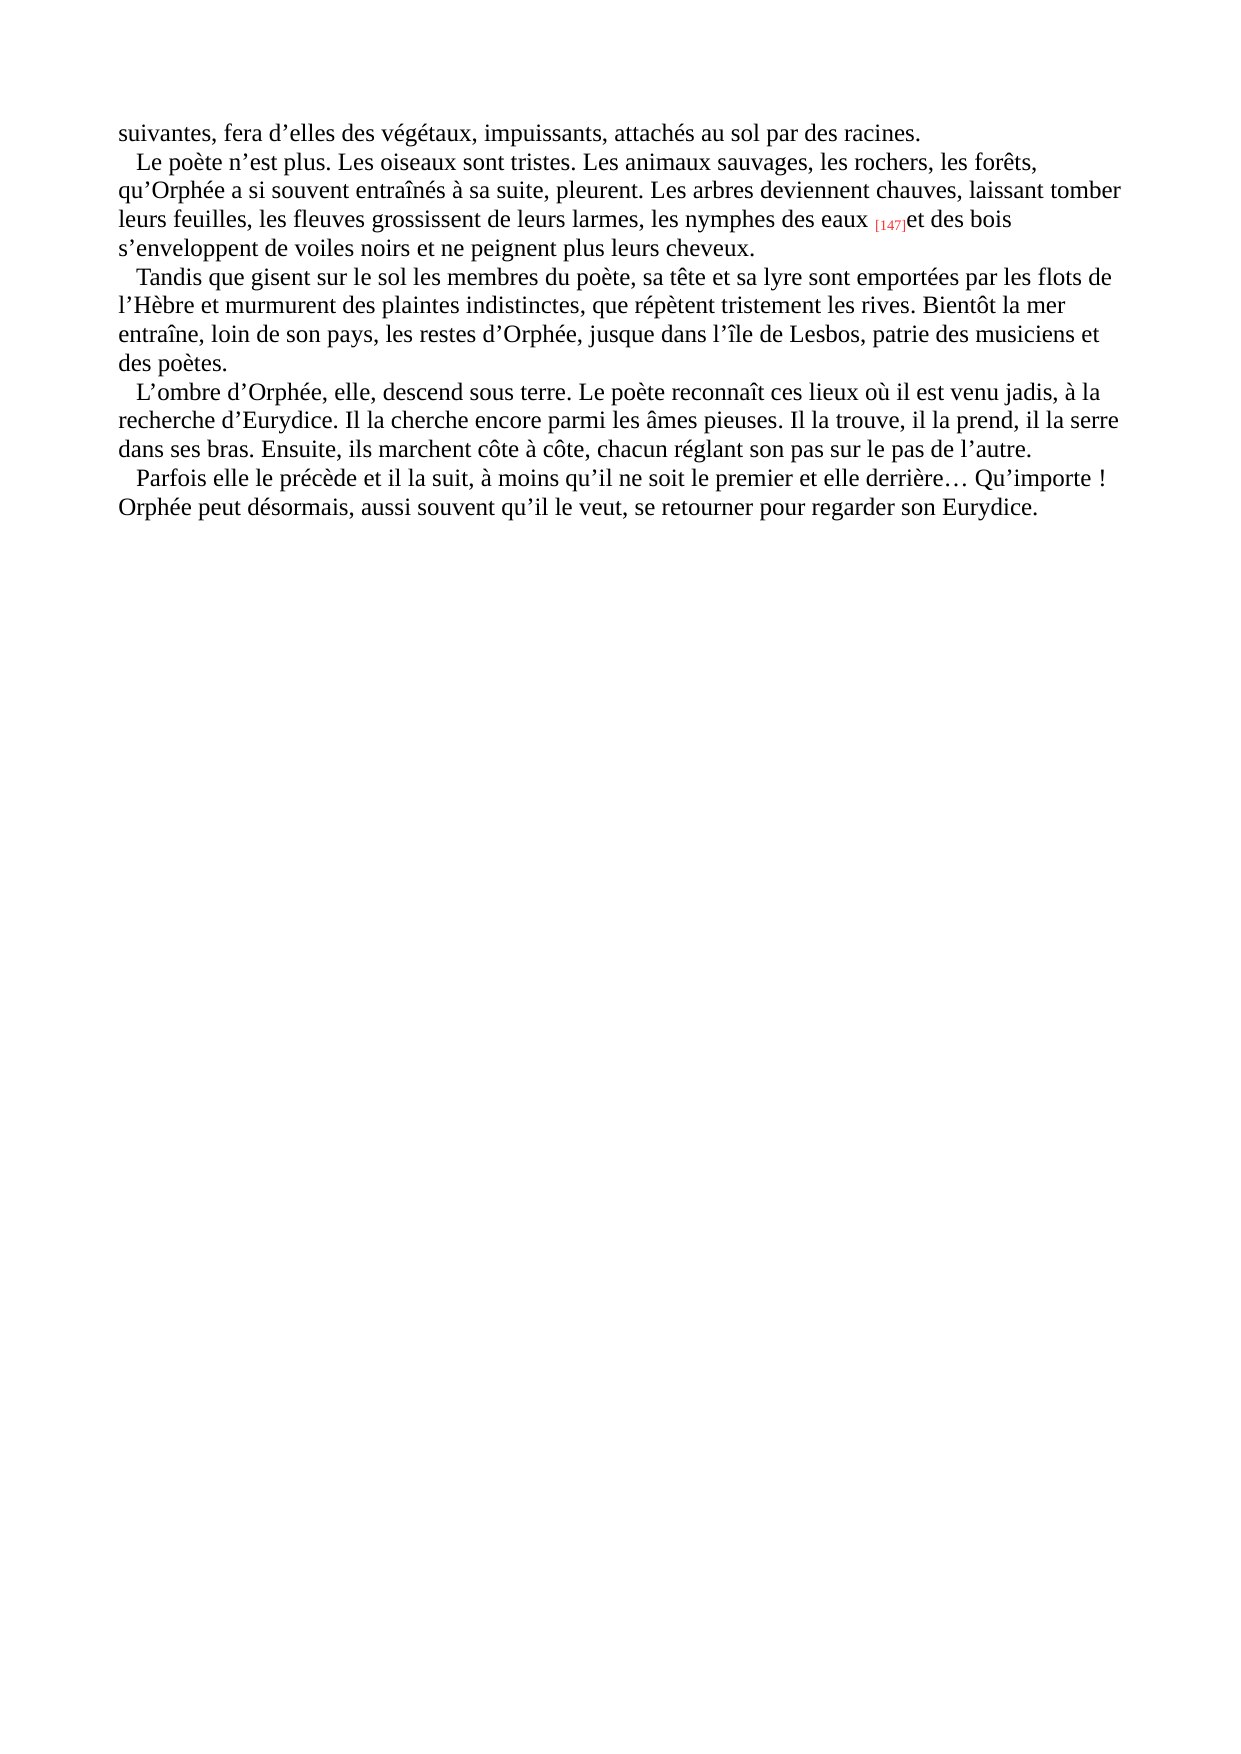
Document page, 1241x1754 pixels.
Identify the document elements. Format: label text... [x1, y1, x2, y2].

text Le poète n’est plus. Les oiseaux sont tristes. Les animaux sauvages, les rochers, les forêts, qu’Orphée a si souvent entraînés à sa suite, pleurent. Les arbres deviennent chauves, laissant tomber leurs feuilles, les fleuves grossissent de leurs larmes, les nymphes des eaux [147]et des bois s’enveloppent de voiles noirs et ne peignent plus leurs cheveux. [118, 147, 1122, 262]
text L’ombre d’Orphée, elle, descend sous terre. Le poète reconnaît ces lieux où il est venu jadis, à la recherche d’Eurydice. Il la cherche encore parmi les âmes pieuses. Il la trouve, il la prend, il la serre dans ses bras. Ensuite, ils marchent côte à côte, chacun réglant son pas sur le pas de l’autre. [118, 377, 1122, 463]
text suivantes, fera d’elles des végétaux, impuissants, attachés au sol par des racines. [118, 118, 1122, 147]
text Tandis que gisent sur le sol les membres du poète, sa tête et sa lyre sont emportées par les flots de l’Hèbre et murmurent des plaintes indistinctes, que répètent tristement les rives. Bientôt la mer entraîne, loin de son pays, les restes d’Orphée, jusque dans l’île de Lesbos, patrie des musiciens et des poètes. [118, 262, 1122, 377]
text Parfois elle le précède et il la suit, à moins qu’il ne soit le premier et elle derrière… Qu’importe ! Orphée peut désormais, aussi souvent qu’il le veut, se retourner pour regarder son Eurydice. [118, 463, 1122, 521]
